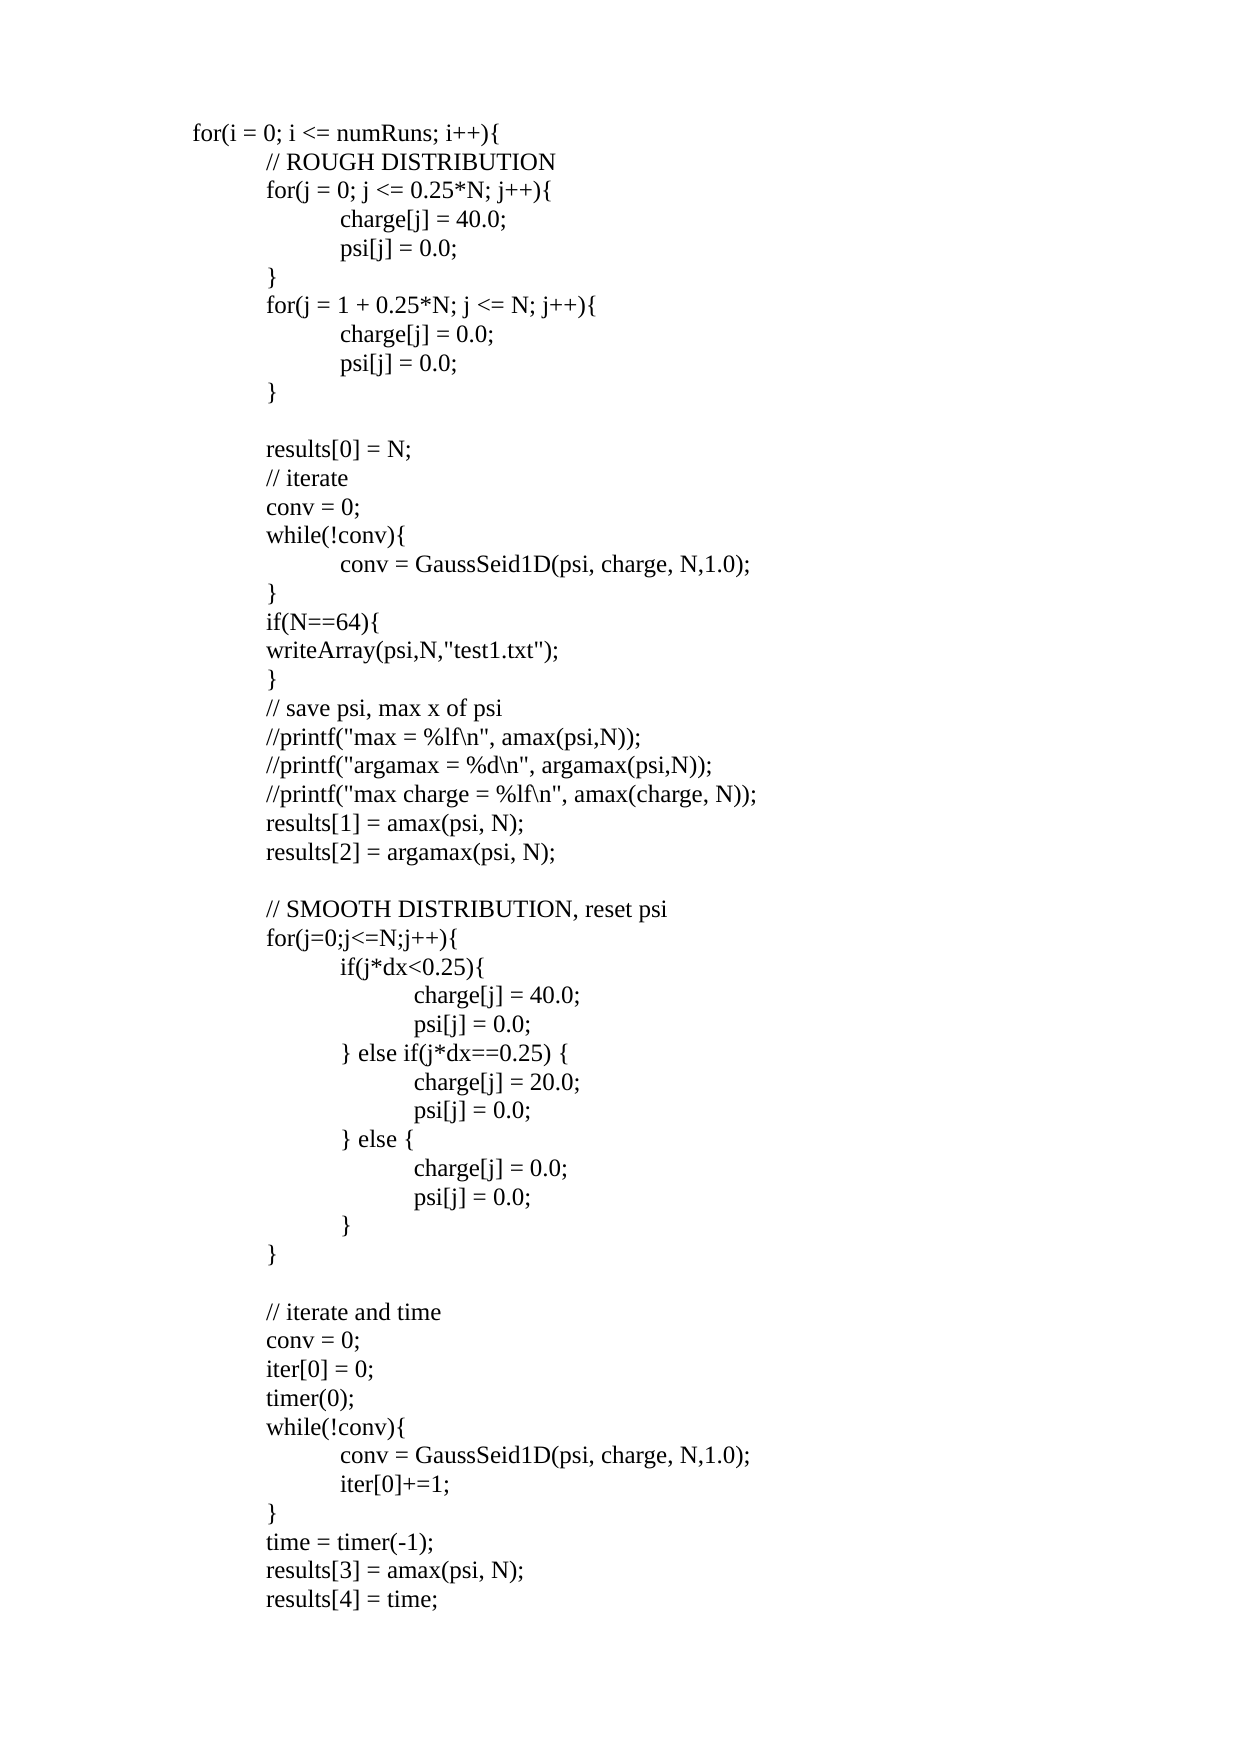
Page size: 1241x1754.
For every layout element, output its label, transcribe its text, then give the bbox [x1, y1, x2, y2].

text iter[0]+=1; [118, 1469, 1122, 1498]
text conv = 0; [118, 492, 1122, 521]
text psi[j] = 0.0; [118, 348, 1122, 377]
text psi[j] = 0.0; [118, 233, 1122, 262]
text conv = 0; [118, 1326, 1122, 1354]
text results[1] = amax(psi, N); [118, 808, 1122, 837]
text } [118, 1211, 1122, 1239]
text if(j*dx<0.25){ [118, 952, 1122, 981]
text for(j = 0; j <= 0.25*N; j++){ [118, 176, 1122, 204]
text results[3] = amax(psi, N); [118, 1556, 1122, 1584]
text } [118, 1498, 1122, 1527]
text // iterate and time [118, 1297, 1122, 1326]
text //printf("max charge = %lf\n", amax(charge, N)); [118, 779, 1122, 808]
text conv = GaussSeid1D(psi, charge, N,1.0); [118, 1441, 1122, 1469]
text for(j=0;j<=N;j++){ [118, 923, 1122, 952]
text writeArray(psi,N,"test1.txt"); [118, 636, 1122, 664]
text // ROUGH DISTRIBUTION [118, 147, 1122, 176]
text while(!conv){ [118, 521, 1122, 549]
text conv = GaussSeid1D(psi, charge, N,1.0); [118, 549, 1122, 578]
text charge[j] = 0.0; [118, 1153, 1122, 1182]
text //printf("argamax = %d\n", argamax(psi,N)); [118, 751, 1122, 779]
text } [118, 377, 1122, 406]
text } [118, 1239, 1122, 1268]
text for(j = 1 + 0.25*N; j <= N; j++){ [118, 291, 1122, 319]
text charge[j] = 40.0; [118, 204, 1122, 233]
text psi[j] = 0.0; [118, 1009, 1122, 1038]
text results[4] = time; [118, 1584, 1122, 1613]
text } else { [118, 1124, 1122, 1153]
text //printf("max = %lf\n", amax(psi,N)); [118, 722, 1122, 751]
text for(i = 0; i <= numRuns; i++){ [118, 118, 1122, 147]
text iter[0] = 0; [118, 1354, 1122, 1383]
text } [118, 578, 1122, 607]
text while(!conv){ [118, 1412, 1122, 1441]
text time = timer(-1); [118, 1527, 1122, 1556]
text timer(0); [118, 1383, 1122, 1412]
text psi[j] = 0.0; [118, 1096, 1122, 1124]
text if(N==64){ [118, 607, 1122, 636]
text charge[j] = 0.0; [118, 319, 1122, 348]
text psi[j] = 0.0; [118, 1182, 1122, 1211]
text } else if(j*dx==0.25) { [118, 1038, 1122, 1067]
text } [118, 664, 1122, 693]
text // SMOOTH DISTRIBUTION, reset psi [118, 894, 1122, 923]
text results[0] = N; [118, 434, 1122, 463]
text charge[j] = 40.0; [118, 981, 1122, 1009]
text results[2] = argamax(psi, N); [118, 837, 1122, 866]
text charge[j] = 20.0; [118, 1067, 1122, 1096]
text // save psi, max x of psi [118, 693, 1122, 722]
text // iterate [118, 463, 1122, 492]
text } [118, 262, 1122, 291]
